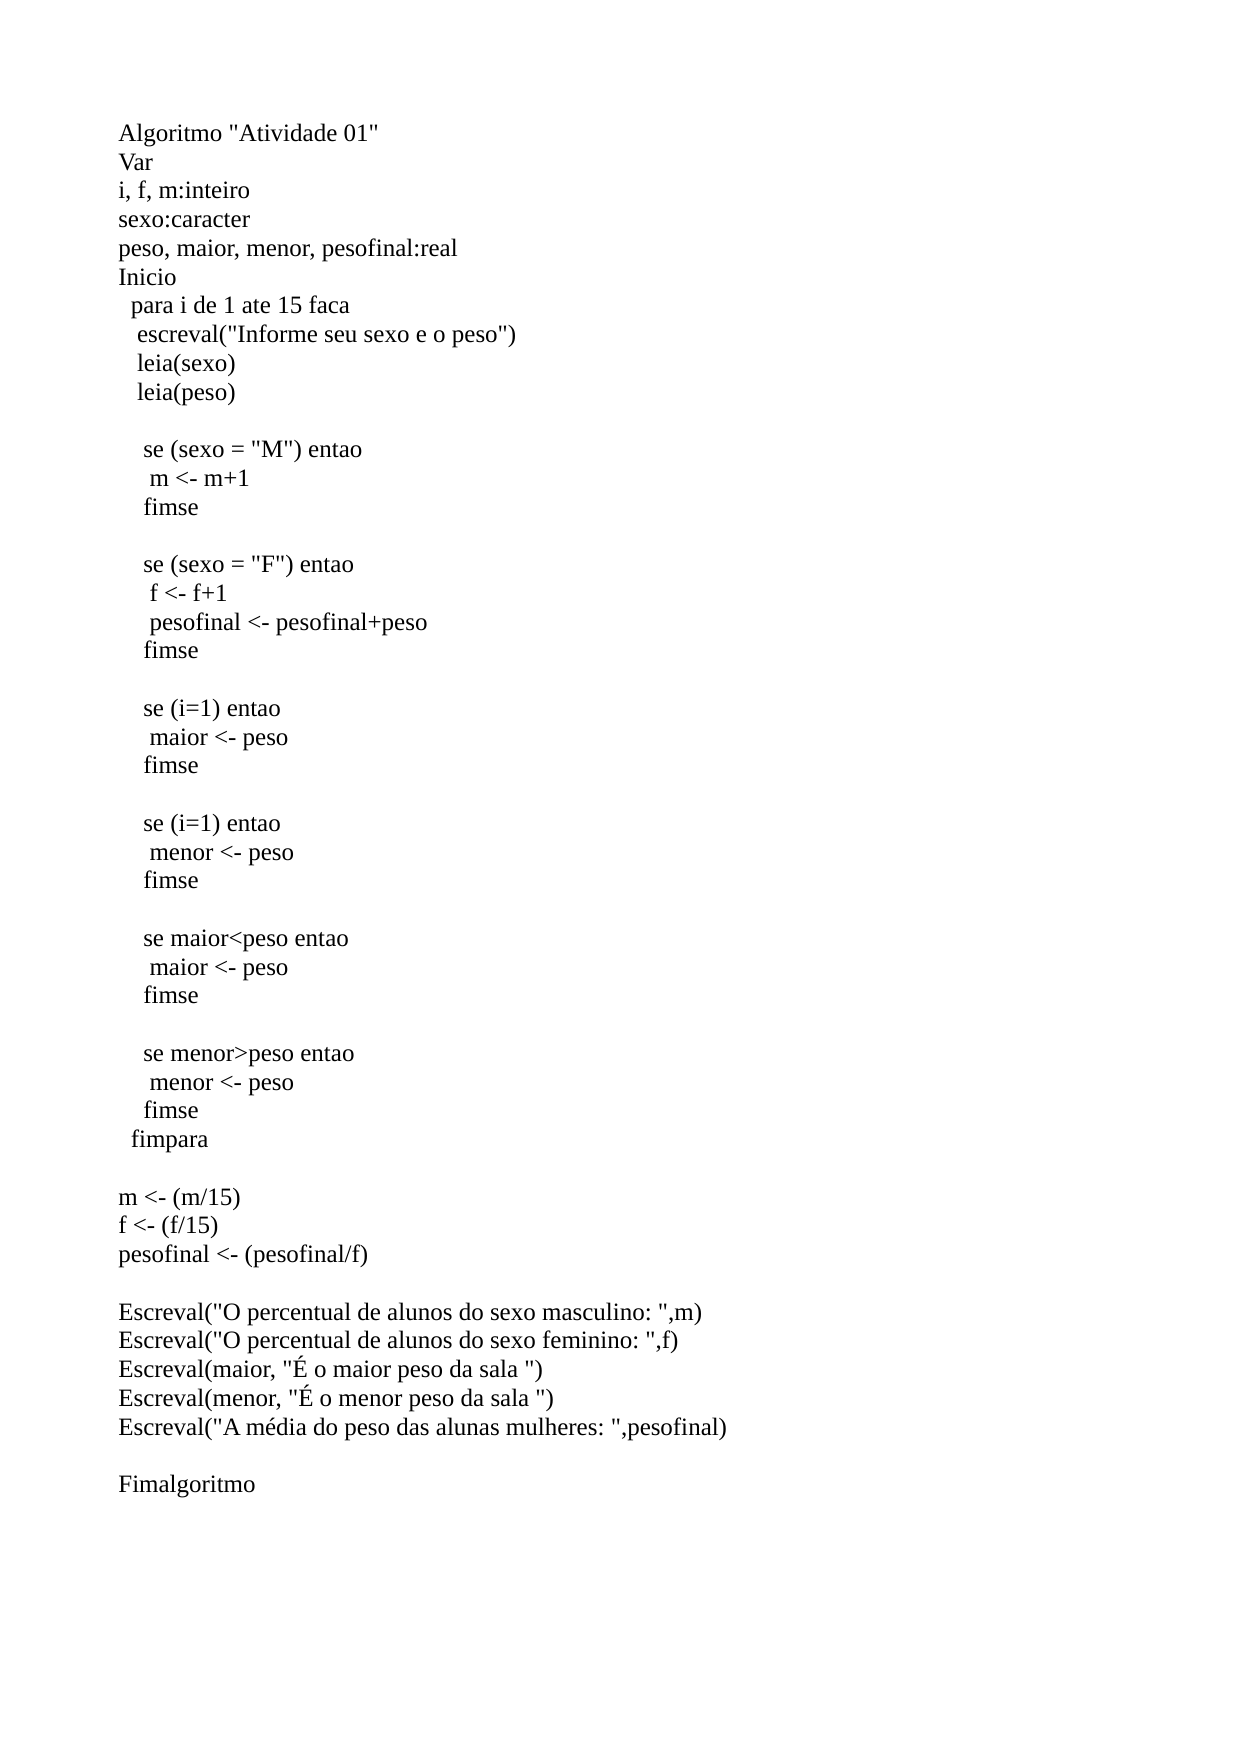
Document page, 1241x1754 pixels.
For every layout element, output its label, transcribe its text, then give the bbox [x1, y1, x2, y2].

text menor <- peso [118, 837, 1122, 866]
text para i de 1 ate 15 faca [118, 291, 1122, 319]
text escreval("Informe seu sexo e o peso") [118, 319, 1122, 348]
text Inicio [118, 262, 1122, 291]
text Var [118, 147, 1122, 176]
text maior <- peso [118, 722, 1122, 751]
text maior <- peso [118, 952, 1122, 981]
text Escreval(menor, "É o menor peso da sala ") [118, 1383, 1122, 1412]
text se maior<peso entao [118, 923, 1122, 952]
text se (sexo = "F") entao [118, 549, 1122, 578]
text fimse [118, 1096, 1122, 1124]
text fimse [118, 636, 1122, 664]
text menor <- peso [118, 1067, 1122, 1096]
text fimpara [118, 1124, 1122, 1153]
text m <- m+1 [118, 463, 1122, 492]
text Fimalgoritmo [118, 1469, 1122, 1498]
text f <- f+1 [118, 578, 1122, 607]
text se (i=1) entao [118, 808, 1122, 837]
text f <- (f/15) [118, 1211, 1122, 1239]
text se (i=1) entao [118, 693, 1122, 722]
text fimse [118, 981, 1122, 1009]
text Algoritmo "Atividade 01" [118, 118, 1122, 147]
text Escreval(maior, "É o maior peso da sala ") [118, 1354, 1122, 1383]
text fimse [118, 866, 1122, 894]
text pesofinal <- (pesofinal/f) [118, 1239, 1122, 1268]
text pesofinal <- pesofinal+peso [118, 607, 1122, 636]
text Escreval("A média do peso das alunas mulheres: ",pesofinal) [118, 1412, 1122, 1441]
text se menor>peso entao [118, 1038, 1122, 1067]
text Escreval("O percentual de alunos do sexo feminino: ",f) [118, 1326, 1122, 1354]
text peso, maior, menor, pesofinal:real [118, 233, 1122, 262]
text i, f, m:inteiro [118, 176, 1122, 204]
text Escreval("O percentual de alunos do sexo masculino: ",m) [118, 1297, 1122, 1326]
text leia(sexo) [118, 348, 1122, 377]
text m <- (m/15) [118, 1182, 1122, 1211]
text fimse [118, 492, 1122, 521]
text sexo:caracter [118, 204, 1122, 233]
text leia(peso) [118, 377, 1122, 406]
text se (sexo = "M") entao [118, 434, 1122, 463]
text fimse [118, 751, 1122, 779]
